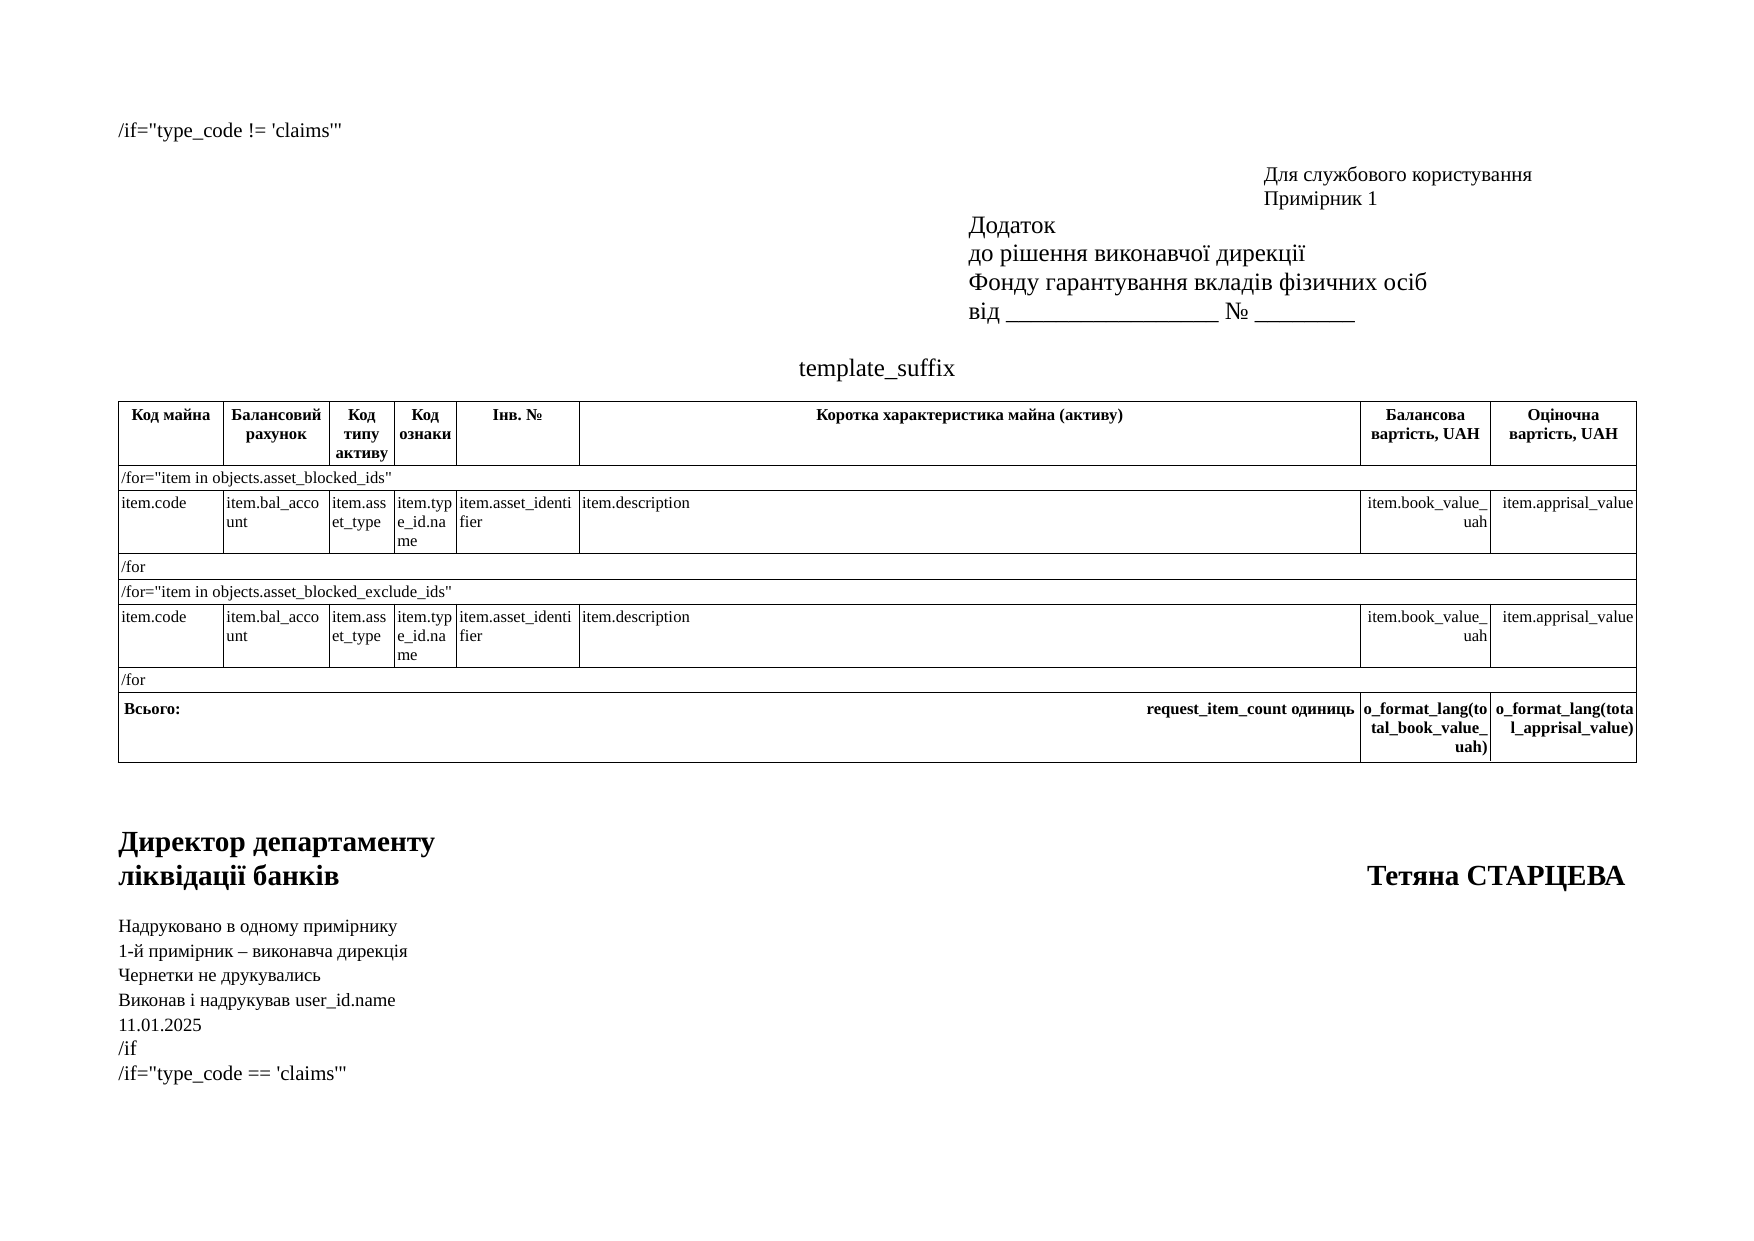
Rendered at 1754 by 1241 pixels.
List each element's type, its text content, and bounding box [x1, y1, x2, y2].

table_cell item.type_id.name [395, 605, 456, 667]
table_cell item.asset_identifier [457, 491, 579, 553]
table_header Код ознаки [395, 402, 456, 465]
text Чернетки не друкувались [118, 964, 1636, 986]
text 1-й примірник – виконавча дирекція [118, 939, 1636, 961]
text /if="type_code != 'claims'" [118, 118, 1636, 142]
table_header Оціночна вартість, UAH [1491, 402, 1636, 465]
text /if="type_code == 'claims'" [118, 1061, 1636, 1085]
table_cell item.description [580, 605, 1360, 667]
table_header Код майна [119, 402, 223, 465]
text Виконав і надрукував user_id.name [118, 989, 1636, 1011]
table_cell item.asset_identifier [457, 605, 579, 667]
table_cell item.apprisal_value [1491, 605, 1636, 667]
table_header Інв. № [457, 402, 579, 465]
table_header Тетяна СТАРЦЕВА [957, 825, 1636, 892]
table_cell /for [119, 668, 1636, 692]
table_header Балансова вартість, UAH [1361, 402, 1490, 465]
table_cell /for="item in objects.asset_blocked_ids" [119, 466, 1636, 490]
table_cell item.asset_type [330, 605, 394, 667]
table_cell item.apprisal_value [1491, 491, 1636, 553]
table_cell item.bal_account [224, 491, 329, 553]
table_cell /for [119, 554, 1636, 578]
table_cell item.book_value_uah [1361, 491, 1490, 553]
text /if [118, 1035, 1636, 1059]
table_header Директор департаменту ліквідації банків [118, 825, 957, 892]
table_cell request_item_count одиниць [739, 693, 1360, 762]
table_header [118, 162, 957, 325]
text Надруковано в одному примірнику [118, 915, 1636, 936]
table_cell item.code [119, 491, 223, 553]
table_cell item.bal_account [224, 605, 329, 667]
text 11.01.2025 [118, 1014, 1636, 1035]
table_cell o_format_lang(total_apprisal_value) [1490, 693, 1636, 762]
table_header Коротка характеристика майна (активу) [580, 402, 1360, 465]
table_header Код типу активу [330, 402, 394, 465]
table_cell item.book_value_uah [1361, 605, 1490, 667]
table_header Балансовий рахунок [224, 402, 329, 465]
table_cell o_format_lang(total_book_value_uah) [1361, 693, 1490, 762]
table_cell Всього: [119, 693, 739, 762]
table_header Для службового користування Примірник 1 Додаток до рішення виконавчої дирекції Фонду гарантування вкладів фізичних осіб від _________________ № ________ [957, 162, 1636, 325]
table_cell item.asset_type [330, 491, 394, 553]
table_cell item.code [119, 605, 223, 667]
text template_suffix [118, 353, 1636, 382]
table_cell item.type_id.name [395, 491, 456, 553]
table_cell /for="item in objects.asset_blocked_exclude_ids" [119, 580, 1636, 603]
table_cell item.description [580, 491, 1360, 553]
